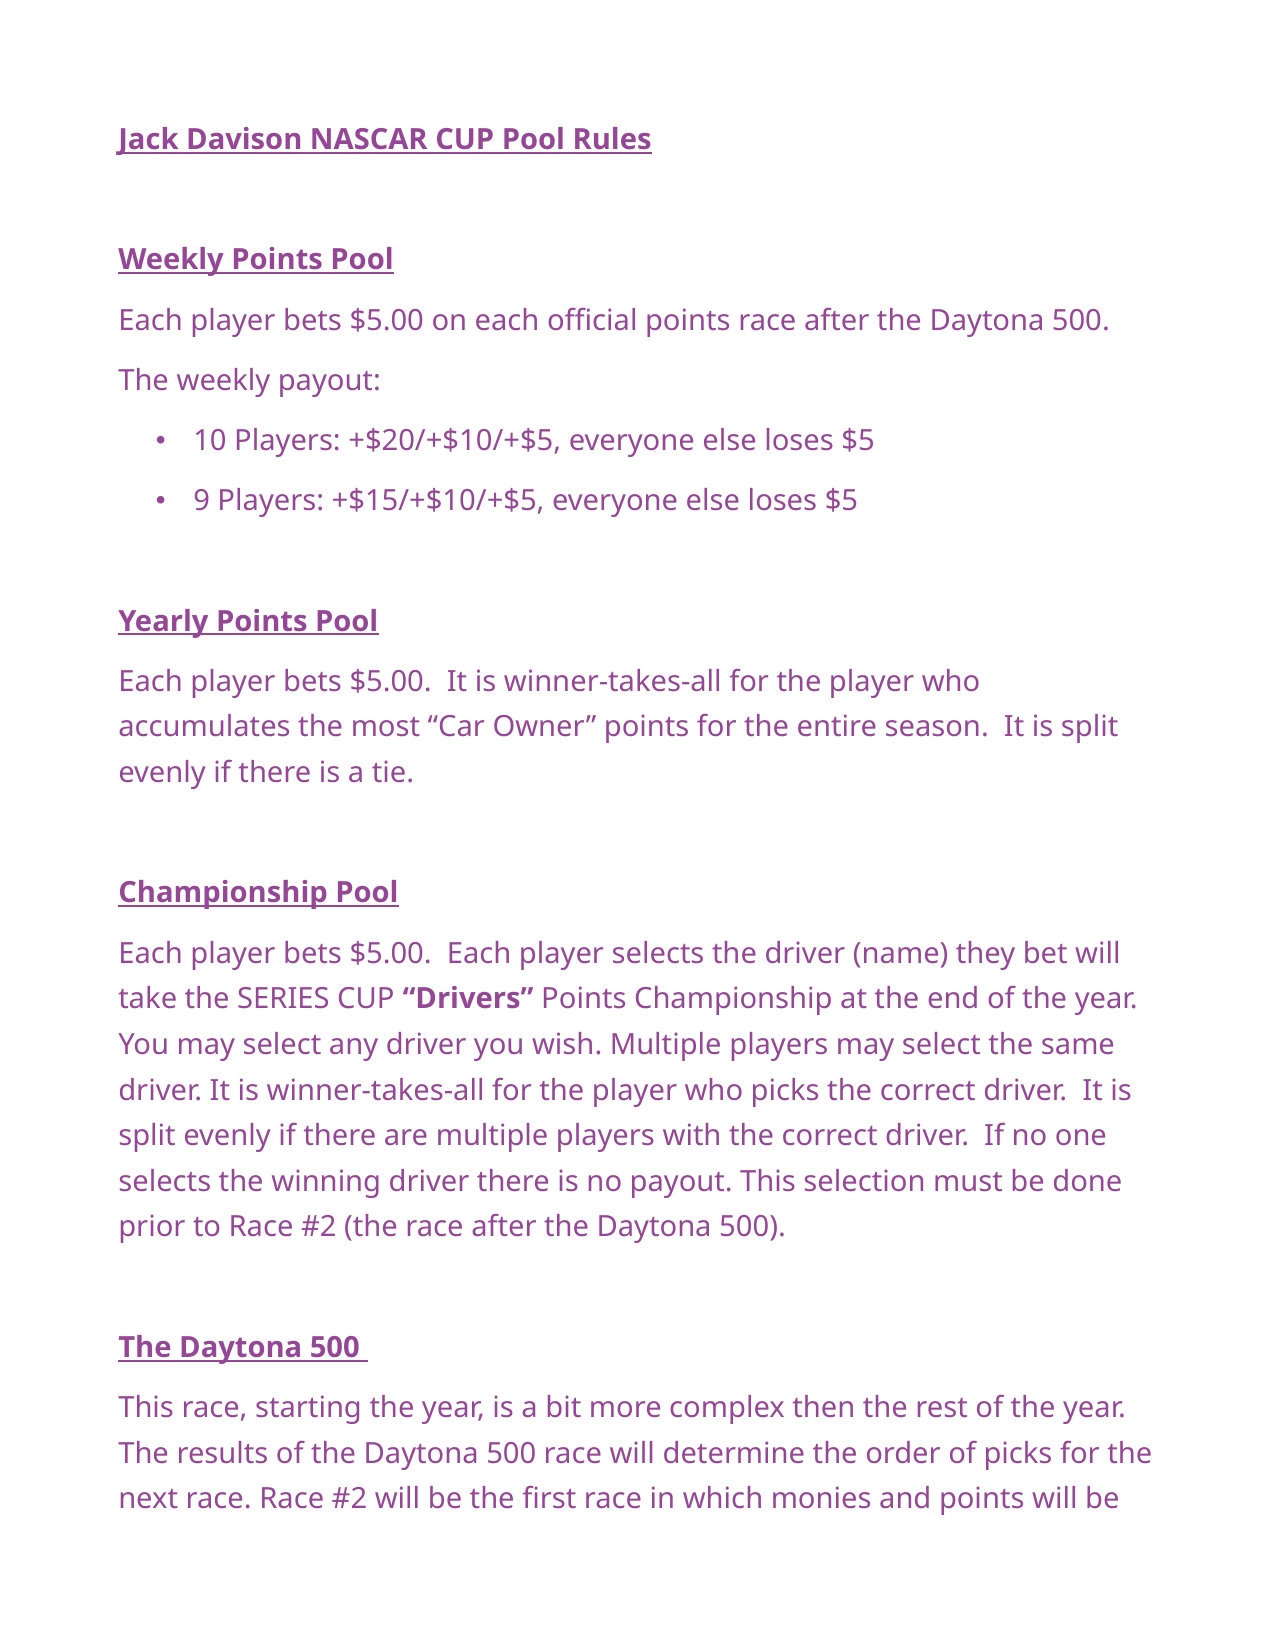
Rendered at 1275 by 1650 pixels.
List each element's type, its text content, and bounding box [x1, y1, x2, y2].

text Jack Davison NASCAR CUP Pool Rules [118, 118, 1157, 158]
text Each player bets $5.00. It is winner-takes-all for the player who accumulates the most “Car Owner” points for the entire season. It is split evenly if there is a tie. [118, 660, 1157, 791]
list 9 Players: +$15/+$10/+$5, everyone else loses $5 [156, 479, 1157, 519]
text Each player bets $5.00 on each official points race after the Daytona 500. [118, 299, 1157, 338]
text Yearly Points Pool [118, 600, 1157, 639]
list 10 Players: +$20/+$10/+$5, everyone else loses $5 [156, 419, 1157, 459]
text Championship Pool [118, 872, 1157, 911]
text Each player bets $5.00. Each player selects the driver (name) they bet will take the SERIES CUP “Drivers” Points Championship at the end of the year. You may select any driver you wish. Multiple players may select the same driver. It is winner-takes-all for the player who picks the correct driver. It is split evenly if there are multiple players with the correct driver. If no one selects the winning driver there is no payout. This selection must be done prior to Race #2 (the race after the Daytona 500). [118, 932, 1157, 1245]
text The Daytona 500 [118, 1326, 1157, 1366]
text This race, starting the year, is a bit more complex then the rest of the year. The results of the Daytona 500 race will determine the order of picks for the next race. Race #2 will be the first race in which monies and points will be [118, 1386, 1157, 1517]
text Weekly Points Pool [118, 238, 1157, 278]
text The weekly payout: [118, 359, 1157, 399]
